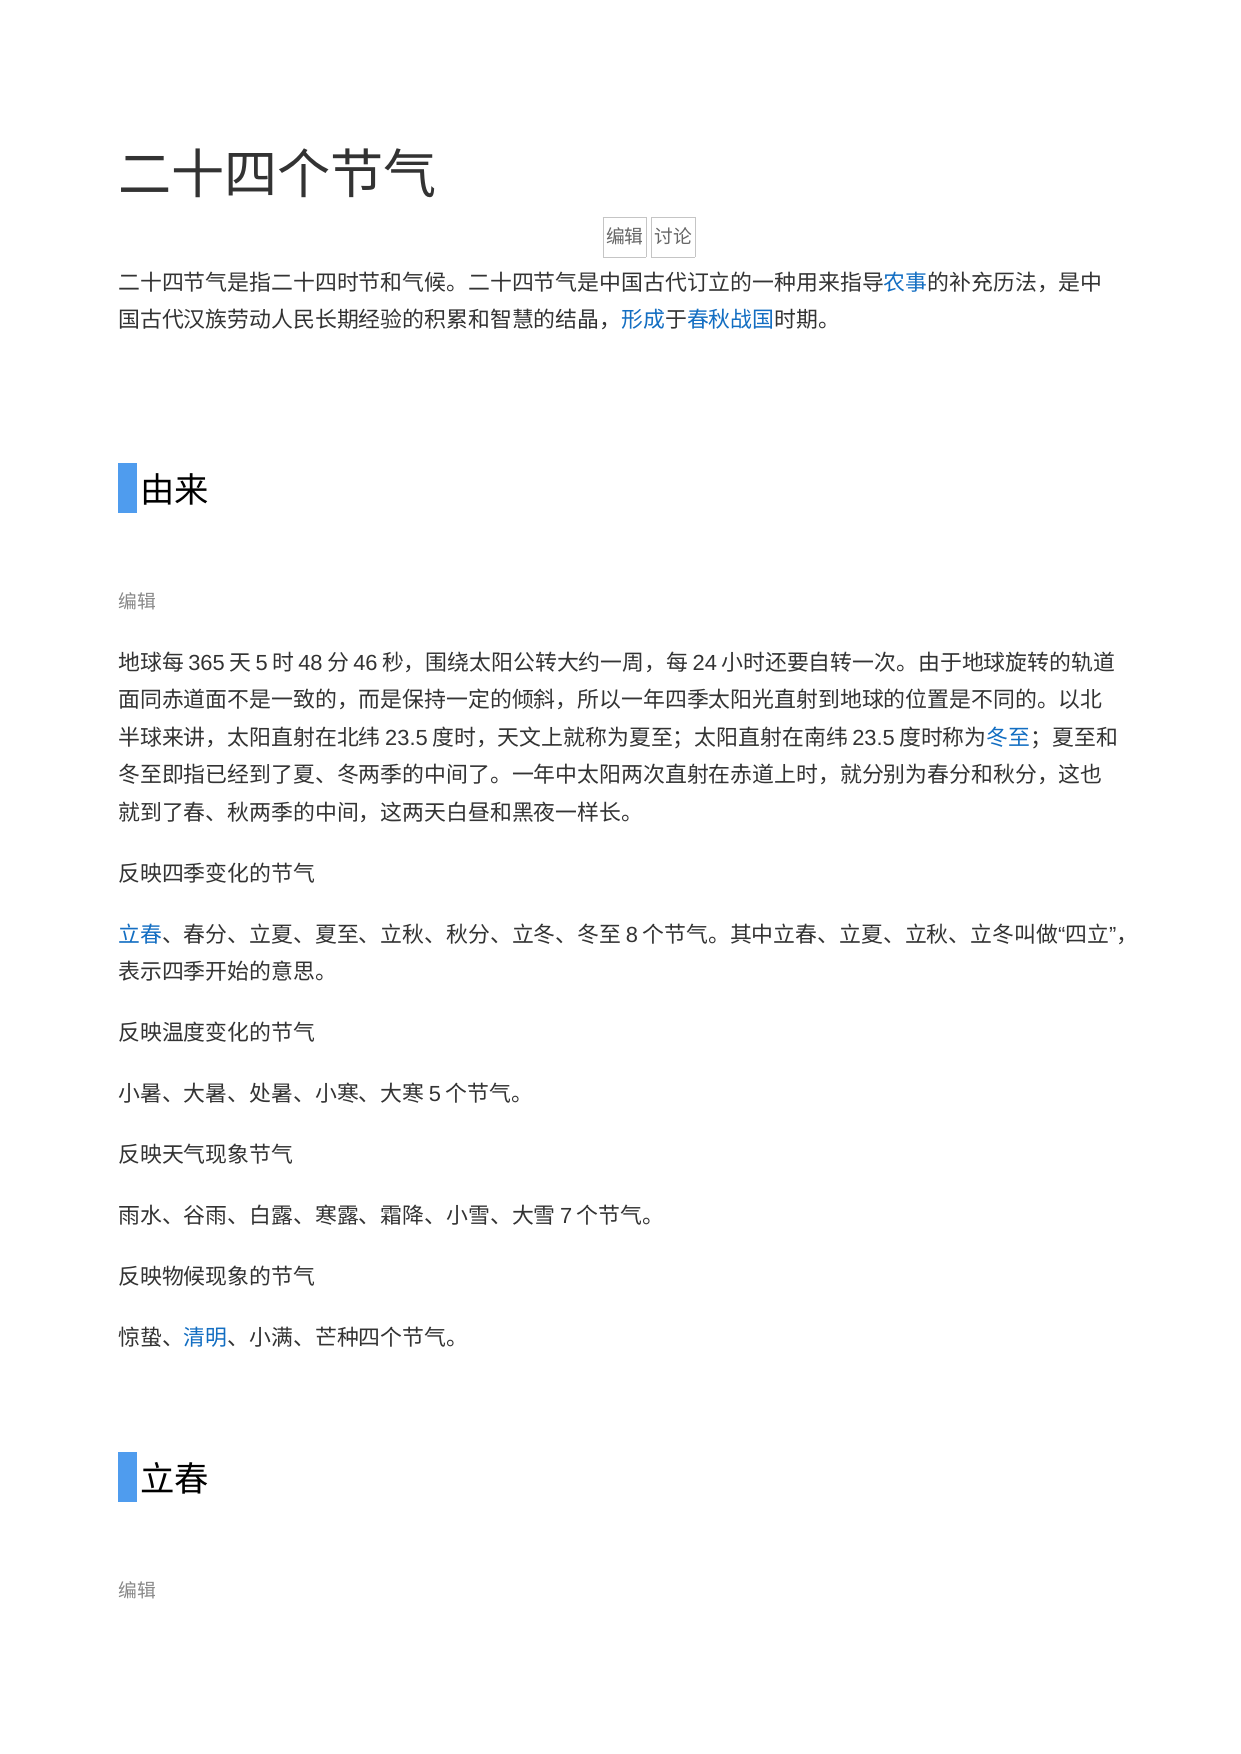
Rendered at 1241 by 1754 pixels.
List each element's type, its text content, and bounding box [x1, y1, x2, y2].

text 雨水、谷雨、白露、寒露、霜降、小雪、大雪7个节气。 [118, 1191, 1122, 1228]
list [647, 217, 651, 257]
text 二十四节气是指二十四时节和气候。二十四节气是中国古代订立的一种用来指导农事的补充历法，是中国古代汉族劳动人民长期经验的积累和智慧的结晶，形成于春秋战国时期。 [118, 257, 1122, 332]
subtitle 由来 [137, 463, 1122, 513]
text 惊蛰、清明、小满、芒种四个节气。 [118, 1313, 1122, 1350]
list [696, 217, 1114, 257]
list 编辑 [604, 218, 646, 257]
text 反映四季变化的节气 [118, 848, 1122, 886]
subtitle 立春 [137, 1452, 1122, 1502]
text 地球每365天5时48分46秒，围绕太阳公转大约一周，每24小时还要自转一次。由于地球旋转的轨道面同赤道面不是一致的，而是保持一定的倾斜，所以一年四季太阳光直射到地球的位置是不同的。以北半球来讲，太阳直射在北纬23.5度时，天文上就称为夏至；太阳直射在南纬23.5度时称为冬至；夏至和冬至即指已经到了夏、冬两季的中间了。一年中太阳两次直射在赤道上时，就分别为春分和秋分，这也就到了春、秋两季的中间，这两天白昼和黑夜一样长。 [118, 638, 1122, 825]
list 讨论 [652, 218, 695, 257]
text 反映物候现象的节气 [118, 1252, 1122, 1289]
text 反映天气现象节气 [118, 1130, 1122, 1167]
text 编辑 [118, 580, 1122, 614]
text 反映温度变化的节气 [118, 1008, 1122, 1045]
list [177, 217, 603, 257]
text 小暑、大暑、处暑、小寒、大寒5个节气。 [118, 1069, 1122, 1106]
subtitle 二十四个节气 [118, 143, 1122, 204]
text 立春、春分、立夏、夏至、立秋、秋分、立冬、冬至8个节气。其中立春、立夏、立秋、立冬叫做“四立”，表示四季开始的意思。 [118, 909, 1122, 984]
text 编辑 [118, 1569, 1122, 1603]
